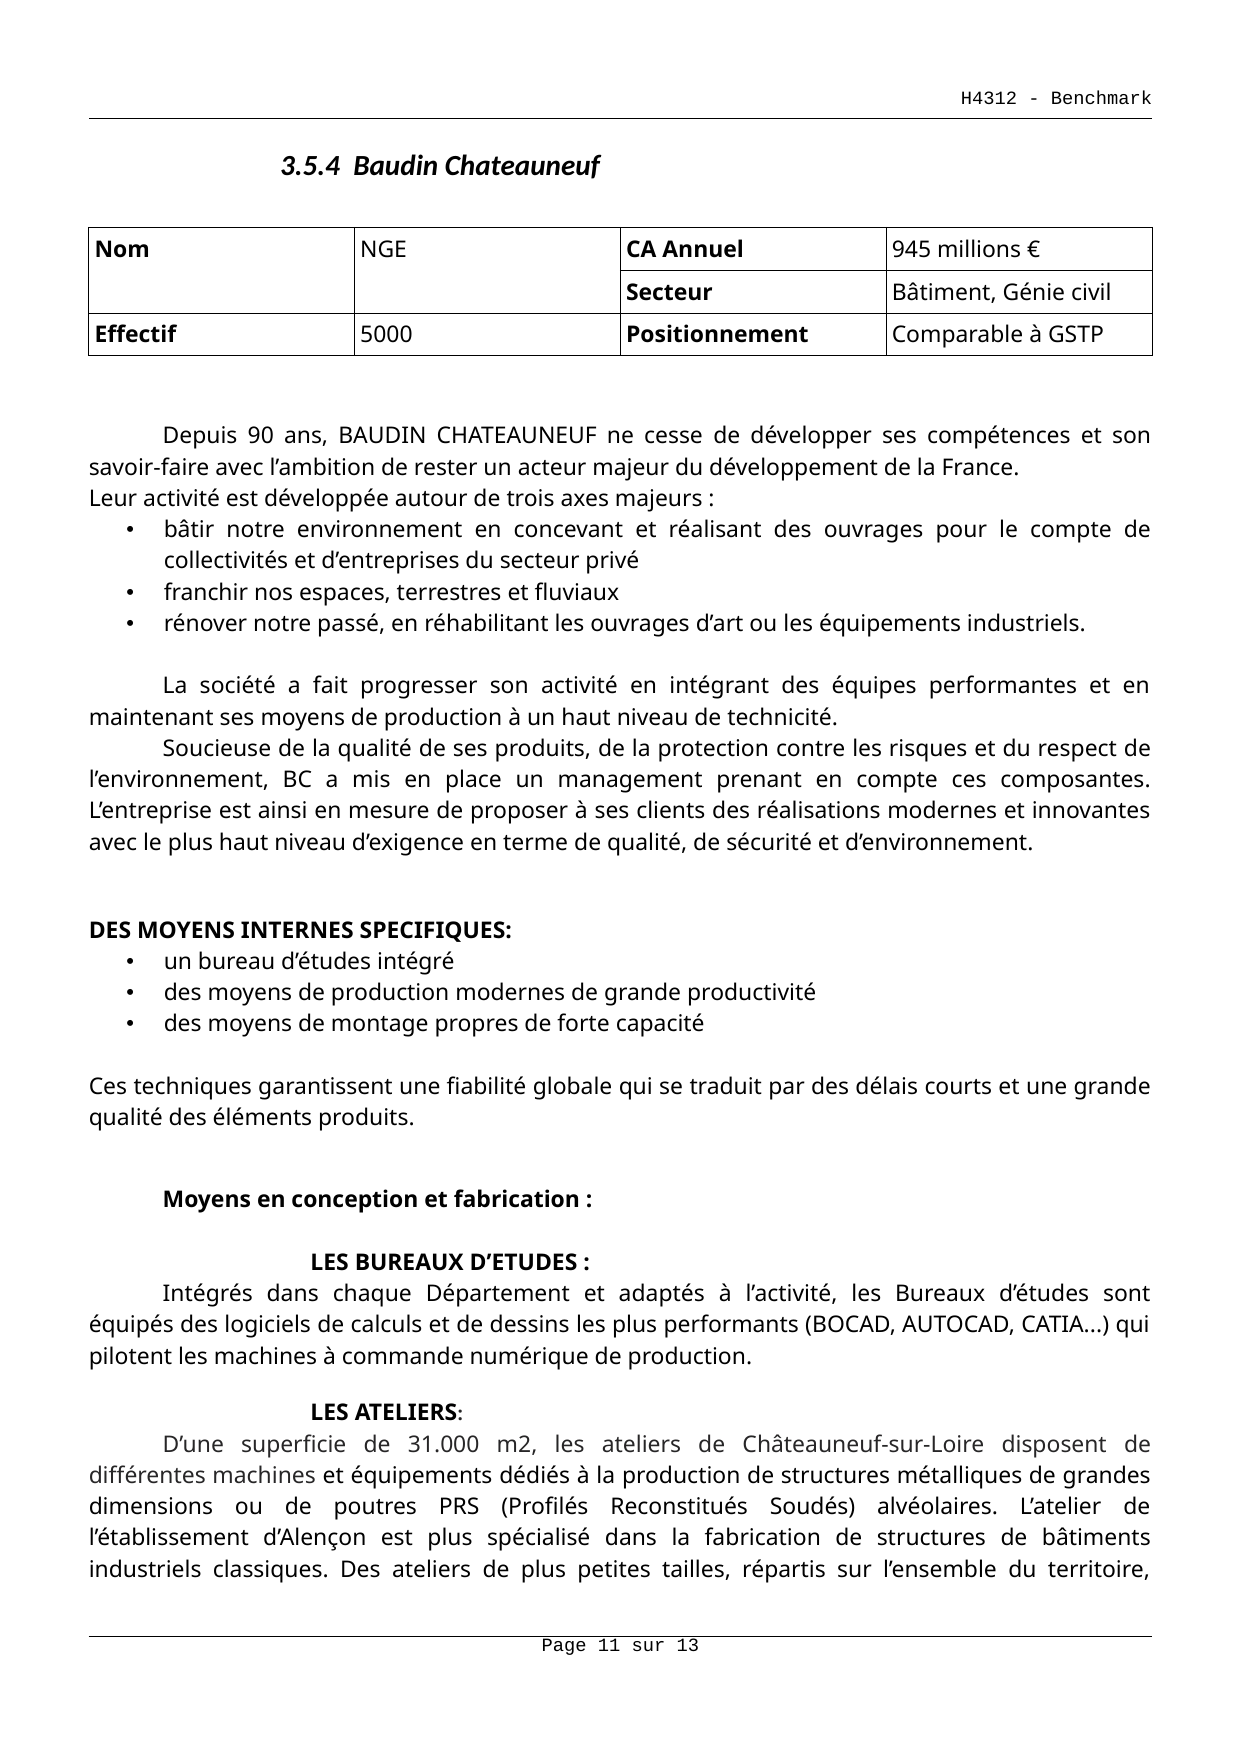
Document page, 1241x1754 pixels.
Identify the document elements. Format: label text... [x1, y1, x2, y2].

list rénover notre passé, en réhabilitant les ouvrages d’art ou les équipements industriels. [126, 607, 1152, 638]
text La société a fait progresser son activité en intégrant des équipes performantes et en maintenant ses moyens de production à un haut niveau de technicité. [88, 669, 1152, 732]
table_header Nom [89, 228, 354, 312]
text Intégrés dans chaque Département et adaptés à l’activité, les Bureaux d’études sont équipés des logiciels de calculs et de dessins les plus performants (BOCAD, AUTOCAD, CATIA...) qui pilotent les machines à commande numérique de production. [88, 1277, 1152, 1371]
table_header NGE [355, 228, 620, 312]
list bâtir notre environnement en concevant et réalisant des ouvrages pour le compte de collectivités et d’entreprises du secteur privé [126, 513, 1152, 576]
table_cell 5000 [355, 314, 620, 355]
list des moyens de montage propres de forte capacité [126, 1007, 1152, 1038]
table_cell Positionnement [621, 314, 886, 355]
list des moyens de production modernes de grande productivité [126, 976, 1152, 1007]
table_cell Comparable à GSTP [887, 314, 1152, 355]
text LES BUREAUX D’ETUDES : [88, 1246, 1152, 1277]
text DES MOYENS INTERNES SPECIFIQUES: [88, 913, 1152, 945]
table_cell Effectif [89, 314, 354, 355]
table_header CA Annuel [621, 228, 886, 270]
text LES ATELIERS: [88, 1396, 1152, 1428]
text Depuis 90 ans, BAUDIN CHATEAUNEUF ne cesse de développer ses compétences et son savoir-faire avec l’ambition de rester un acteur majeur du développement de la France. [88, 419, 1152, 482]
subtitle Baudin Chateauneuf [280, 147, 1152, 183]
list un bureau d’études intégré [126, 945, 1152, 976]
text D’une superficie de 31.000 m2, les ateliers de Châteauneuf-sur-Loire disposent de différentes machines et équipements dédiés à la production de structures métalliques de grandes dimensions ou de poutres PRS (Profilés Reconstitués Soudés) alvéolaires. L’atelier de l’établissement d’Alençon est plus spécialisé dans la fabrication de structures de bâtiments industriels classiques. Des ateliers de plus petites tailles, répartis sur l’ensemble du territoire, [88, 1428, 1152, 1584]
table_cell Bâtiment, Génie civil [887, 271, 1152, 312]
table_cell Secteur [621, 271, 886, 312]
text Soucieuse de la qualité de ses produits, de la protection contre les risques et du respect de l’environnement, BC a mis en place un management prenant en compte ces composantes. L’entreprise est ainsi en mesure de proposer à ses clients des réalisations modernes et innovantes avec le plus haut niveau d’exigence en terme de qualité, de sécurité et d’environnement. [88, 732, 1152, 857]
list Ces techniques garantissent une fiabilité globale qui se traduit par des délais courts et une grande qualité des éléments produits. [51, 1070, 1152, 1132]
list franchir nos espaces, terrestres et fluviaux [126, 576, 1152, 607]
text Moyens en conception et fabrication : [88, 1183, 1152, 1214]
table_header 945 millions € [887, 228, 1152, 270]
text Leur activité est développée autour de trois axes majeurs : [88, 482, 1152, 513]
